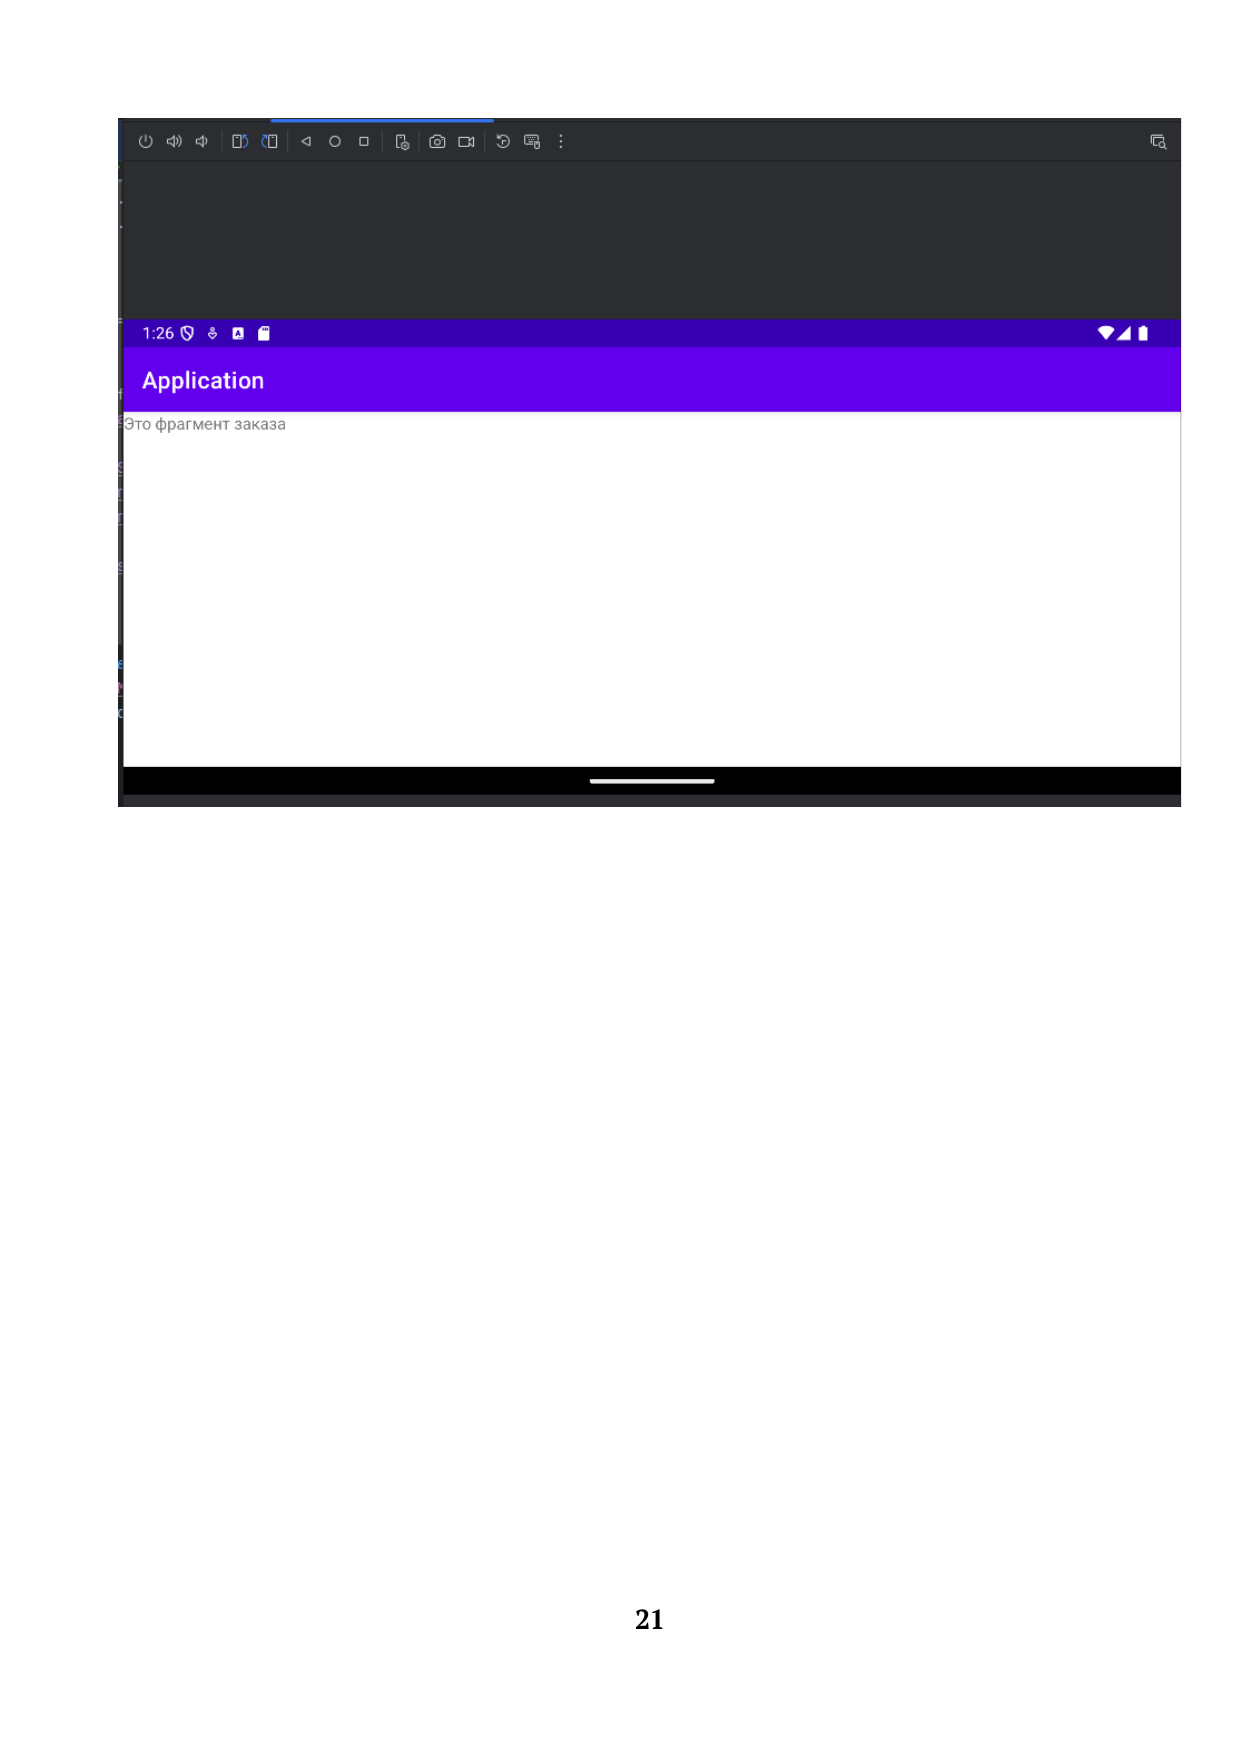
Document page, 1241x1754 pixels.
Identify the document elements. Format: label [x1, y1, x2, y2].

picture [118, 118, 1182, 807]
